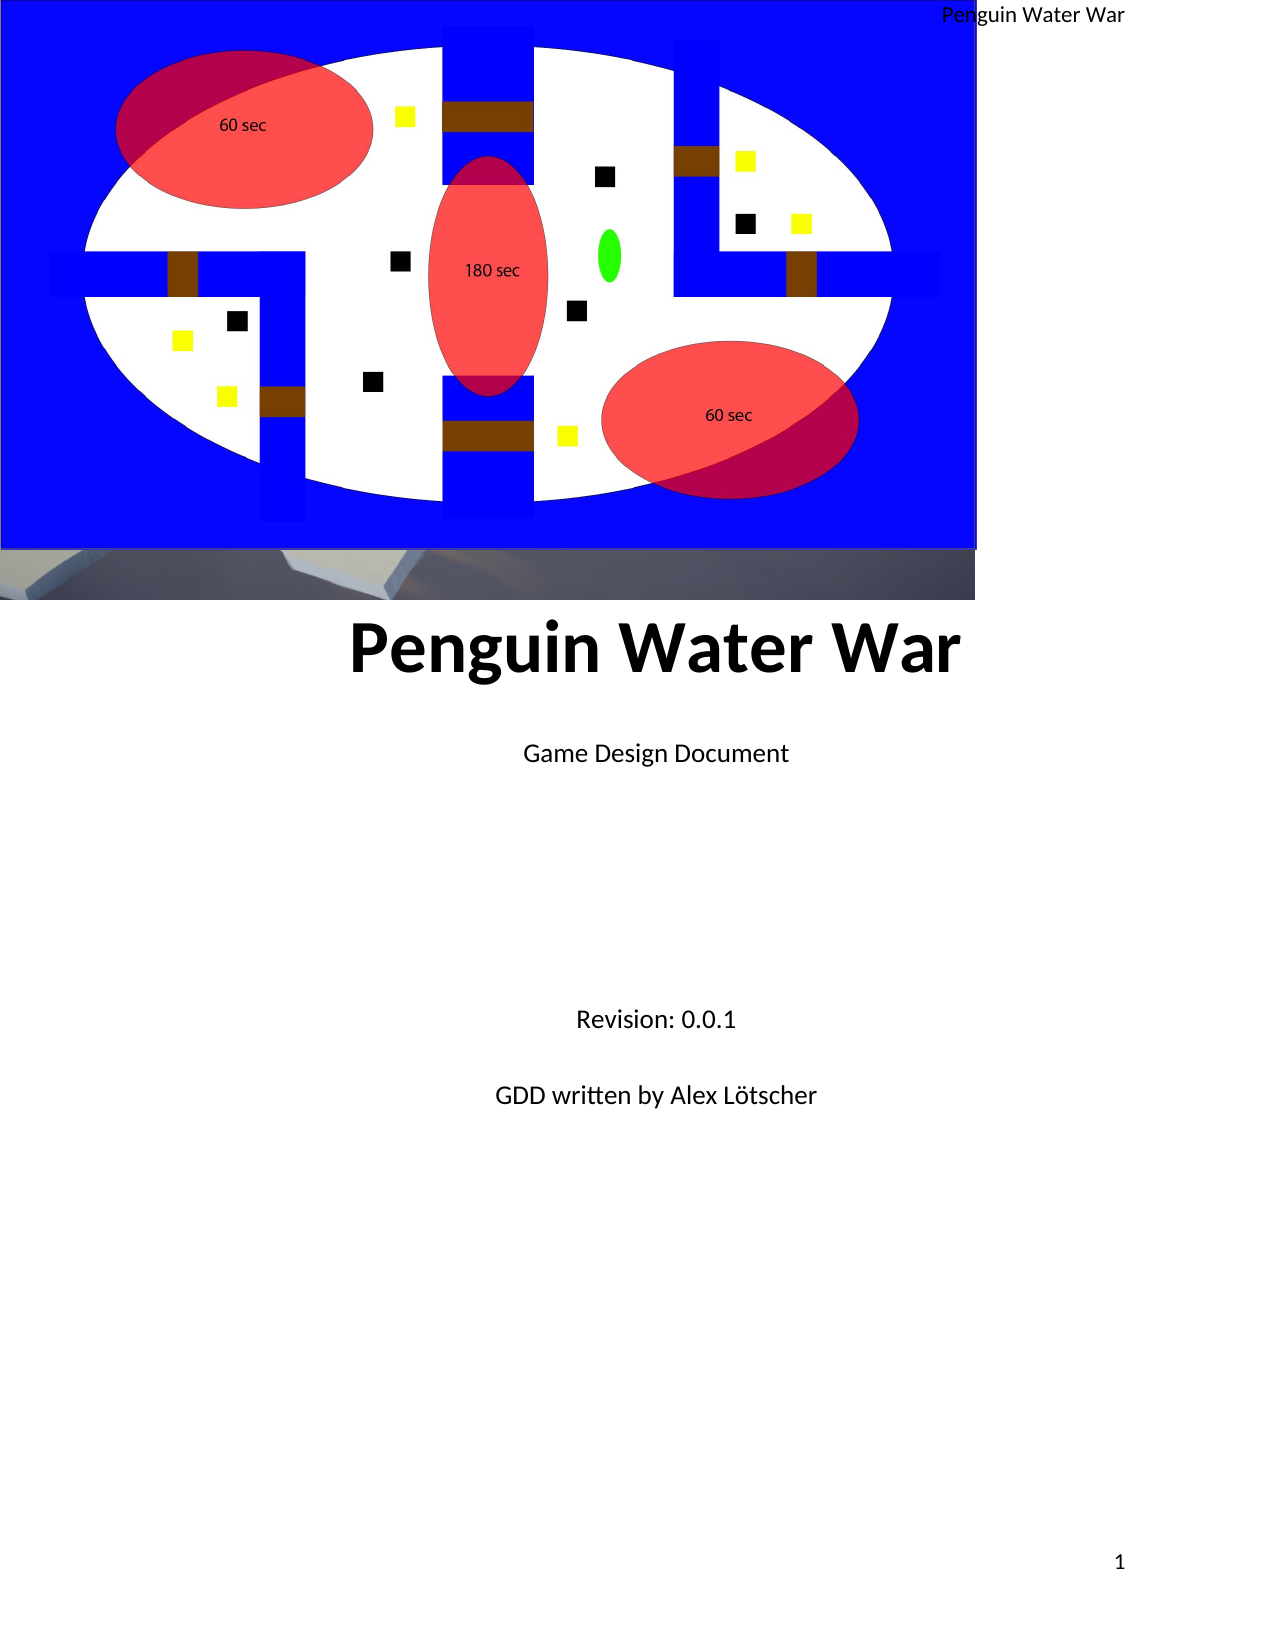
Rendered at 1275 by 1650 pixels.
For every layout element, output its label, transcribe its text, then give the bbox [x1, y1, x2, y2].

title Penguin Water War [187, 337, 1125, 691]
text GDD written by Alex Lötscher [187, 1078, 1125, 1111]
text Game Design Document [187, 737, 1125, 770]
text Revision: 0.0.1 [187, 1002, 1125, 1035]
picture [0, 0, 977, 600]
